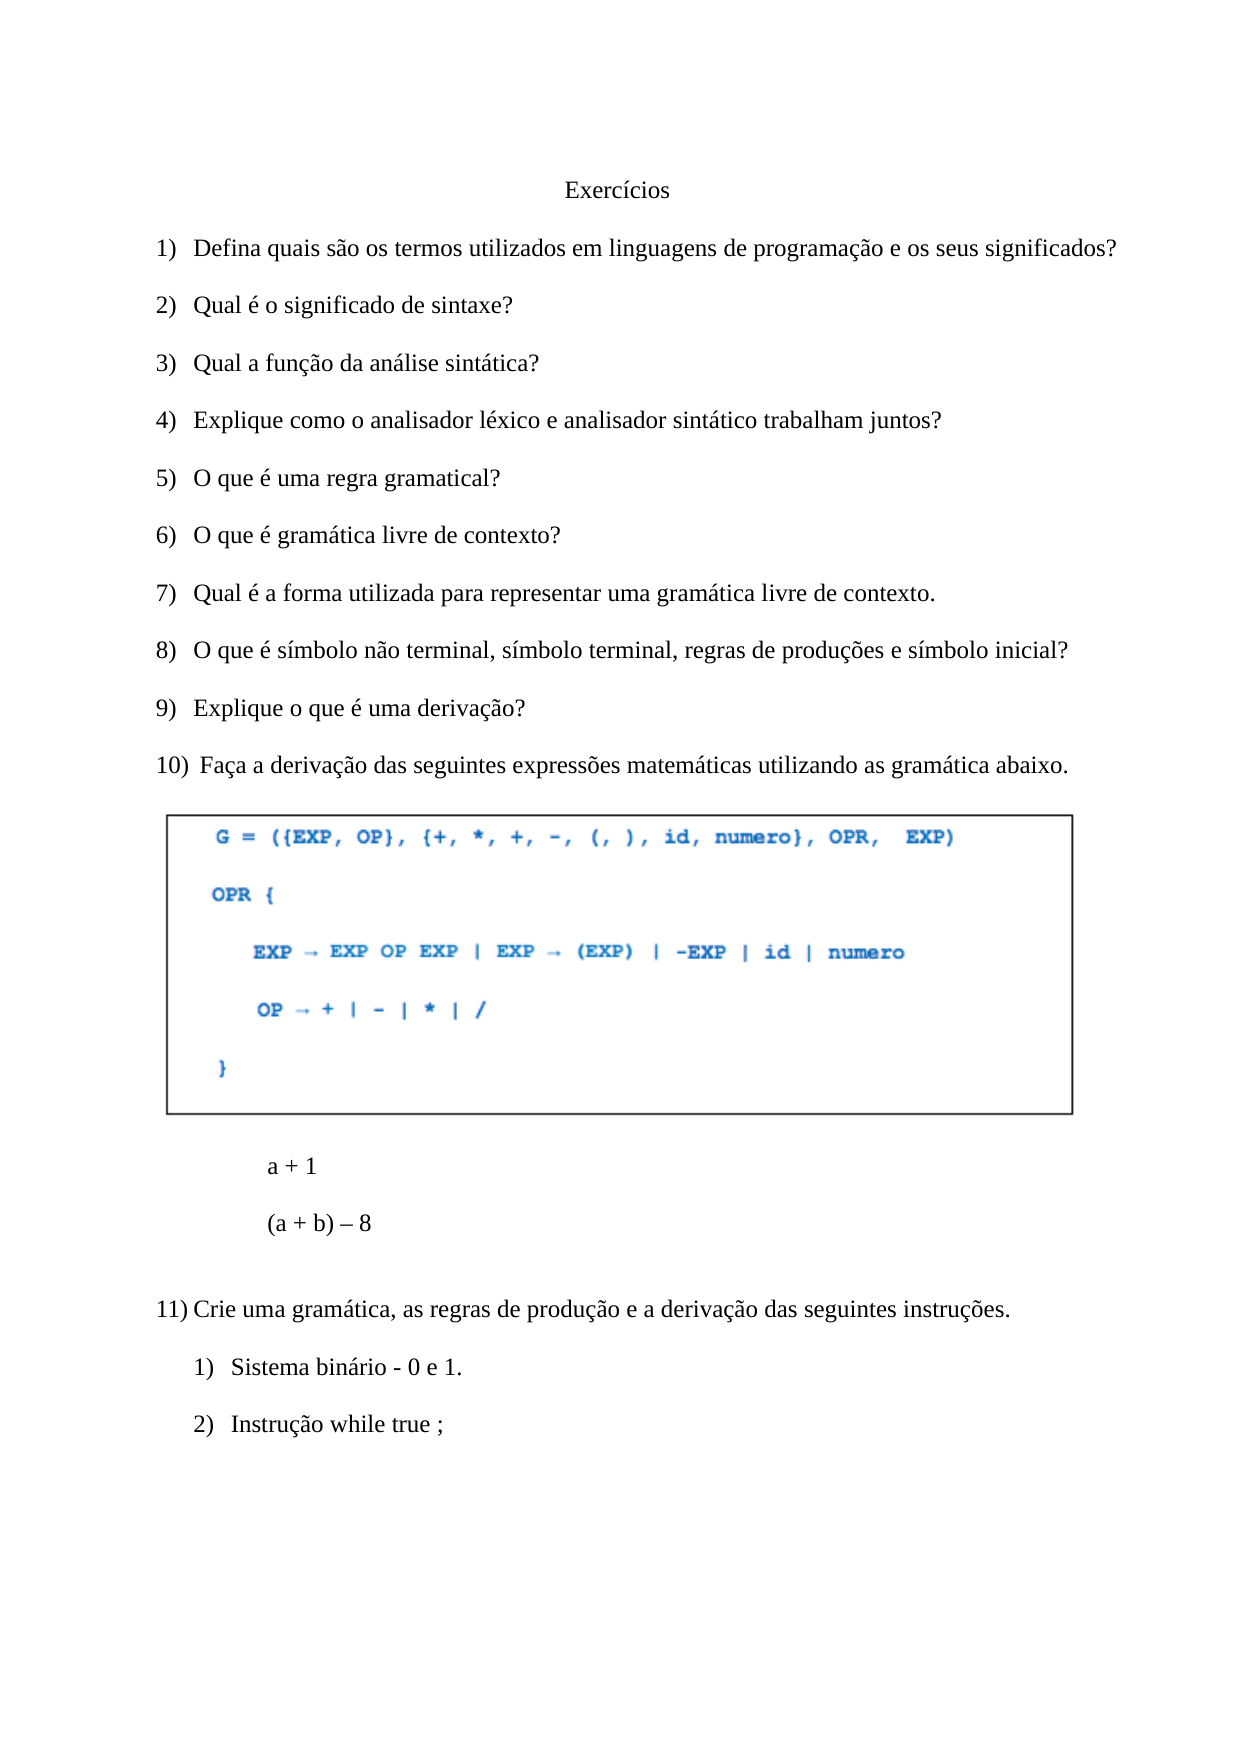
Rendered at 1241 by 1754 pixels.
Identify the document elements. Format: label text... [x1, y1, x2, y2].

list Faça a derivação das seguintes expressões matemáticas utilizando as gramática abaixo. [156, 751, 1122, 779]
list Explique o que é uma derivação? [156, 693, 1122, 722]
list O que é gramática livre de contexto? [156, 521, 1122, 549]
list Defina quais são os termos utilizados em linguagens de programação e os seus significados? [156, 233, 1122, 262]
list Qual é o significado de sintaxe? [156, 291, 1122, 319]
list Instrução while true ; [193, 1409, 1122, 1438]
list Qual a função da análise sintática? [156, 348, 1122, 377]
list Explique como o analisador léxico e analisador sintático trabalham juntos? [156, 406, 1122, 434]
list Qual é a forma utilizada para representar uma gramática livre de contexto. [156, 578, 1122, 607]
list (a + b) – 8 [156, 1208, 1122, 1237]
picture [158, 808, 1082, 1122]
list O que é símbolo não terminal, símbolo terminal, regras de produções e símbolo inicial? [156, 636, 1122, 664]
text Exercícios [118, 176, 1122, 204]
list O que é uma regra gramatical? [156, 463, 1122, 492]
list a + 1 [156, 1151, 1122, 1179]
list Crie uma gramática, as regras de produção e a derivação das seguintes instruções. [156, 1294, 1122, 1323]
list Sistema binário - 0 e 1. [193, 1352, 1122, 1381]
